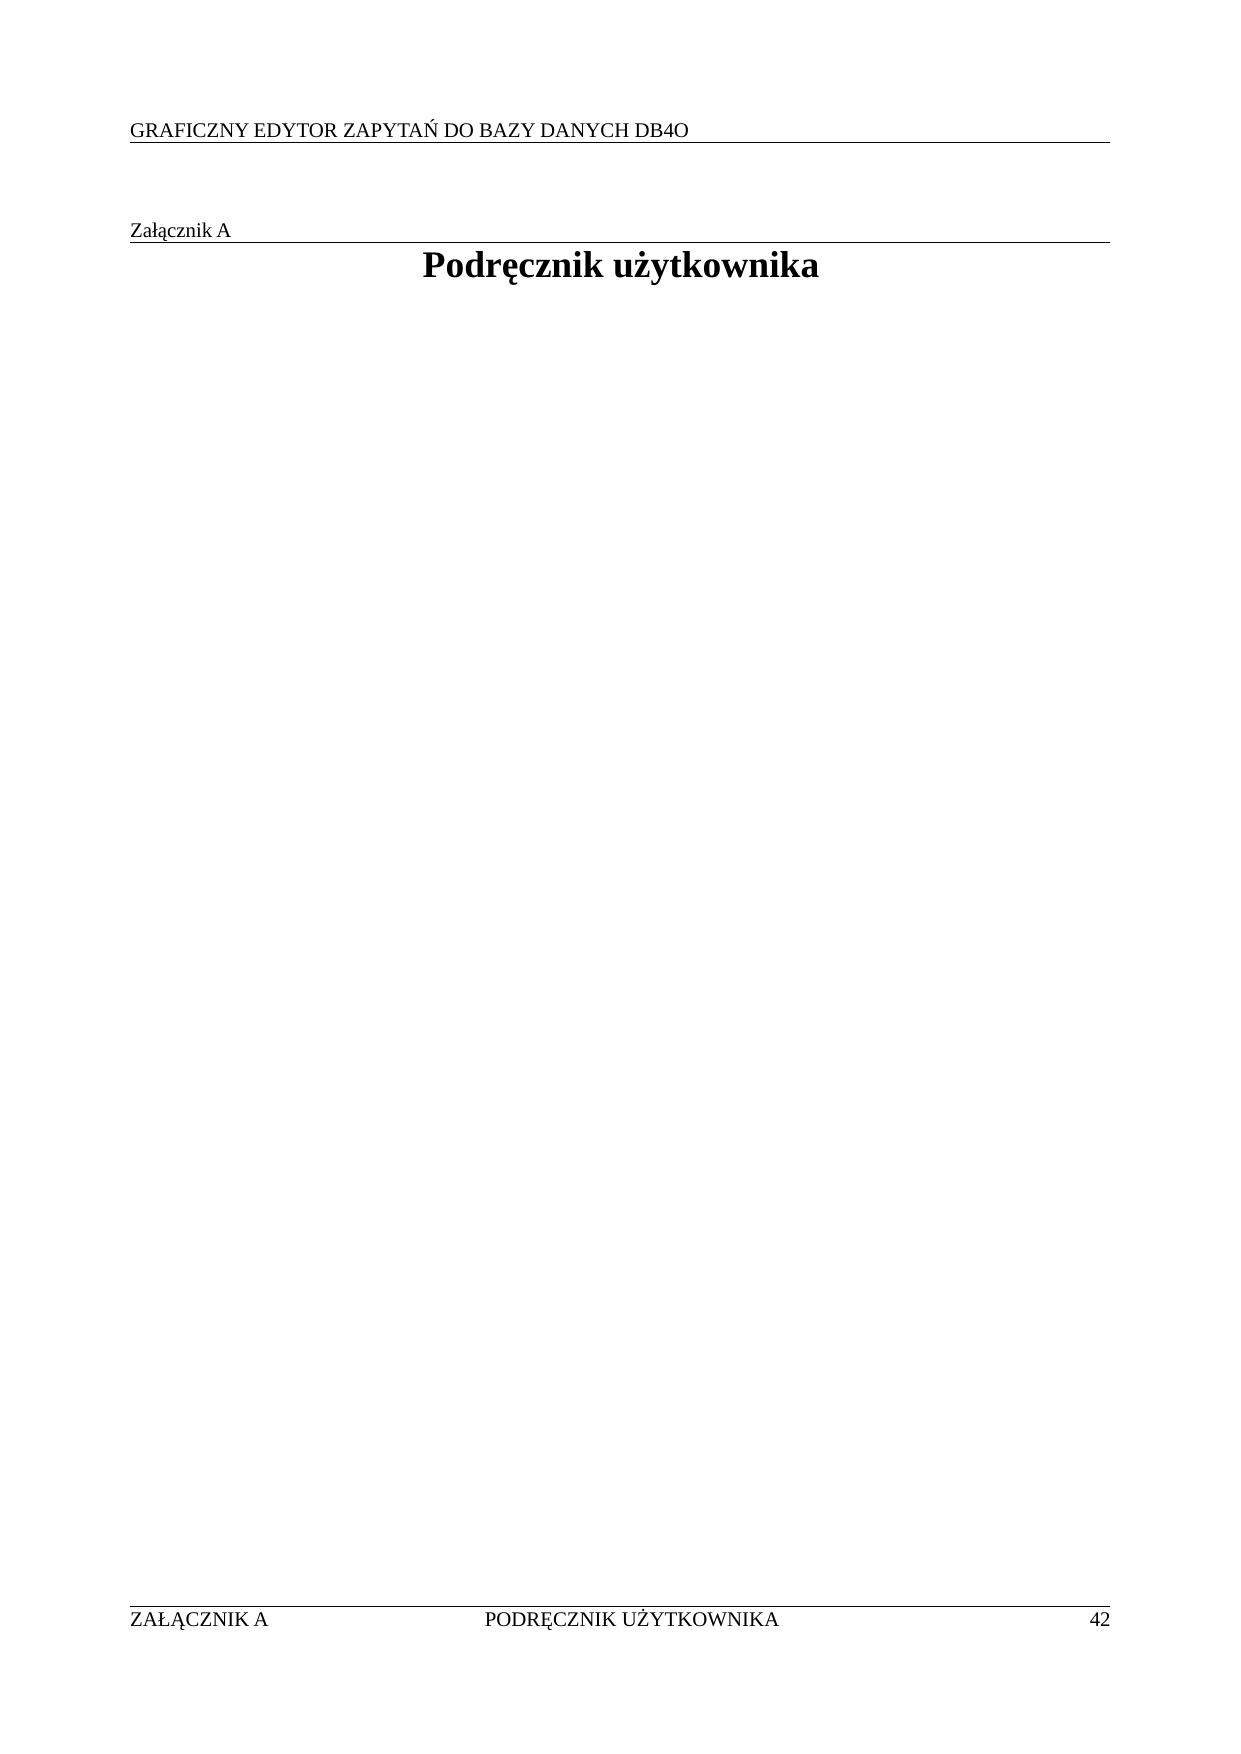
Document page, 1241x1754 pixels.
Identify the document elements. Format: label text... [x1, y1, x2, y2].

text Podręcznik użytkownika [128, 242, 1110, 286]
subtitle Załącznik A [130, 218, 1110, 242]
